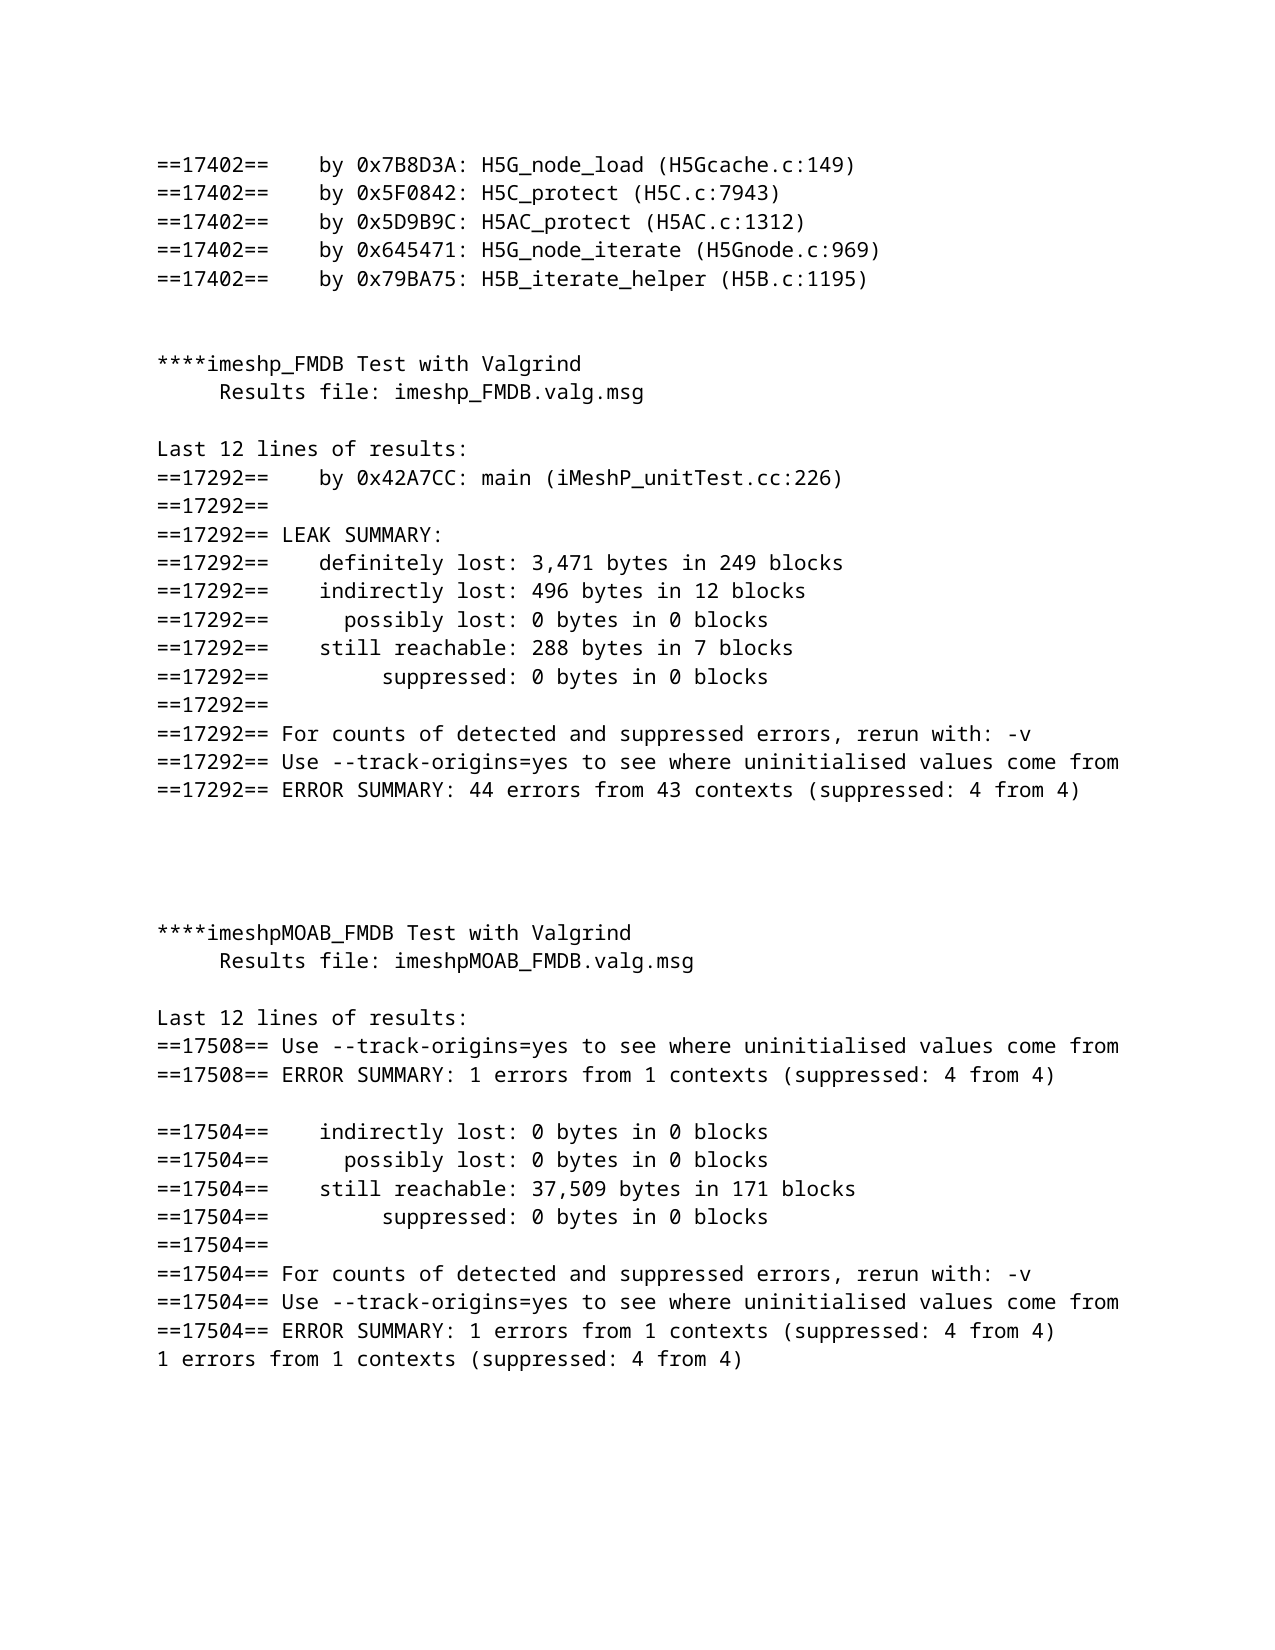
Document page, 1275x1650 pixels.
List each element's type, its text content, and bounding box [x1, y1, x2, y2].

text ==17292== [156, 491, 1206, 520]
text ==17402== by 0x5D9B9C: H5AC_protect (H5AC.c:1312) [156, 207, 1206, 235]
text ==17402== by 0x645471: H5G_node_iterate (H5Gnode.c:969) [156, 235, 1206, 264]
text ==17292== Use --track-origins=yes to see where uninitialised values come from [156, 747, 1206, 776]
text ==17292== suppressed: 0 bytes in 0 blocks [156, 662, 1206, 690]
text ==17402== by 0x79BA75: H5B_iterate_helper (H5B.c:1195) [156, 264, 1206, 292]
text ==17292== by 0x42A7CC: main (iMeshP_unitTest.cc:226) [156, 463, 1206, 491]
text ==17292== still reachable: 288 bytes in 7 blocks [156, 633, 1206, 662]
text ==17292== possibly lost: 0 bytes in 0 blocks [156, 605, 1206, 633]
text Results file: imeshpMOAB_FMDB.valg.msg [156, 946, 1206, 975]
text ==17504== [156, 1231, 1206, 1259]
text ==17504== ERROR SUMMARY: 1 errors from 1 contexts (suppressed: 4 from 4) [156, 1316, 1206, 1344]
text ==17402== by 0x5F0842: H5C_protect (H5C.c:7943) [156, 178, 1206, 207]
text ==17504== still reachable: 37,509 bytes in 171 blocks [156, 1174, 1206, 1202]
text 1 errors from 1 contexts (suppressed: 4 from 4) [156, 1344, 1206, 1373]
text ==17504== suppressed: 0 bytes in 0 blocks [156, 1202, 1206, 1231]
text ==17508== Use --track-origins=yes to see where uninitialised values come from [156, 1032, 1206, 1060]
text ==17292== [156, 690, 1206, 719]
text ==17504== For counts of detected and suppressed errors, rerun with: -v [156, 1259, 1206, 1287]
text ==17292== ERROR SUMMARY: 44 errors from 43 contexts (suppressed: 4 from 4) [156, 776, 1206, 804]
text ==17504== Use --track-origins=yes to see where uninitialised values come from [156, 1287, 1206, 1316]
text Last 12 lines of results: [156, 1003, 1206, 1032]
text ****imeshpMOAB_FMDB Test with Valgrind [156, 918, 1206, 946]
text ==17292== LEAK SUMMARY: [156, 520, 1206, 548]
text ==17504== possibly lost: 0 bytes in 0 blocks [156, 1145, 1206, 1174]
text ==17292== indirectly lost: 496 bytes in 12 blocks [156, 577, 1206, 605]
text ==17402== by 0x7B8D3A: H5G_node_load (H5Gcache.c:149) [156, 150, 1206, 178]
text Last 12 lines of results: [156, 434, 1206, 463]
text ==17292== definitely lost: 3,471 bytes in 249 blocks [156, 548, 1206, 577]
text ==17292== For counts of detected and suppressed errors, rerun with: -v [156, 719, 1206, 747]
text ==17508== ERROR SUMMARY: 1 errors from 1 contexts (suppressed: 4 from 4) [156, 1060, 1206, 1088]
text Results file: imeshp_FMDB.valg.msg [156, 377, 1206, 406]
text ==17504== indirectly lost: 0 bytes in 0 blocks [156, 1117, 1206, 1145]
text ****imeshp_FMDB Test with Valgrind [156, 349, 1206, 377]
